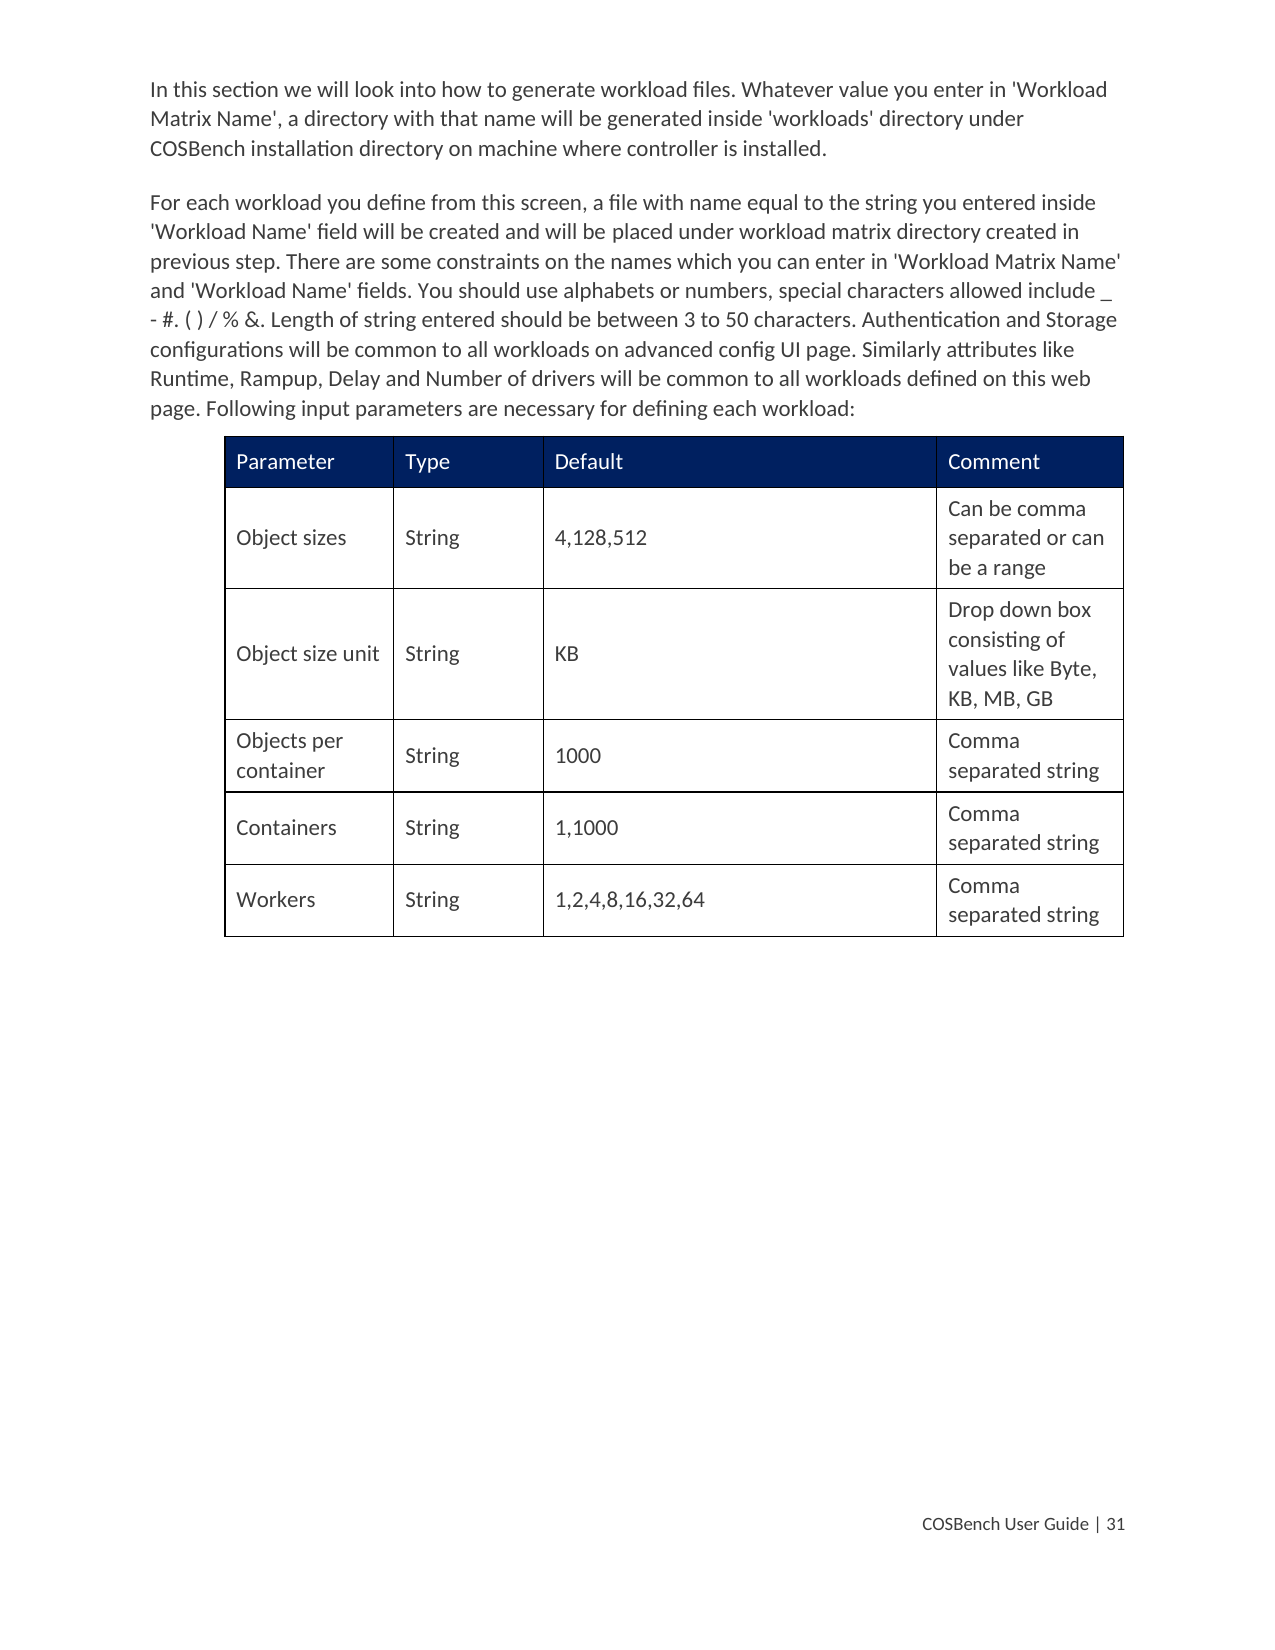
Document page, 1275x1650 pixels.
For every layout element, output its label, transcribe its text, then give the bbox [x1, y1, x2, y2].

table_cell 1,1000 [544, 793, 936, 863]
table_cell String [394, 488, 543, 588]
text For each workload you define from this screen, a file with name equal to the string you entered inside 'Workload Name' field will be created and will be placed under workload matrix directory created in previous step. There are some constraints on the names which you can enter in 'Workload Matrix Name' and 'Workload Name' fields. You should use alphabets or numbers, special characters allowed include _ - #. ( ) / % &. Length of string entered should be between 3 to 50 characters. Authentication and Storage configurations will be common to all workloads on advanced config UI page. Similarly attributes like Runtime, Rampup, Delay and Number of drivers will be common to all workloads defined on this web page. Following input parameters are necessary for defining each workload: [150, 188, 1125, 422]
table_cell Objects per container [226, 720, 393, 791]
table_cell Containers [226, 793, 393, 863]
table_header Comment [937, 437, 1123, 487]
table_header Type [394, 437, 543, 487]
table_cell String [394, 865, 543, 936]
table_cell Object sizes [226, 488, 393, 588]
table_cell Comma separated string [937, 793, 1123, 863]
table_cell String [394, 589, 543, 719]
table_header Default [544, 437, 936, 487]
table_cell Comma separated string [937, 865, 1123, 936]
table_cell 4,128,512 [544, 488, 936, 588]
table_cell KB [544, 589, 936, 719]
table_cell Comma separated string [937, 720, 1123, 791]
table_cell String [394, 720, 543, 791]
table_cell Drop down box consisting of values like Byte, KB, MB, GB [937, 589, 1123, 719]
table_cell String [394, 793, 543, 863]
table_cell Can be comma separated or can be a range [937, 488, 1123, 588]
table_cell Object size unit [226, 589, 393, 719]
text In this section we will look into how to generate workload files. Whatever value you enter in 'Workload Matrix Name', a directory with that name will be generated inside 'workloads' directory under COSBench installation directory on machine where controller is installed. [150, 75, 1125, 162]
table_cell 1,2,4,8,16,32,64 [544, 865, 936, 936]
table_header Parameter [226, 437, 393, 487]
table_cell Workers [226, 865, 393, 936]
table_cell 1000 [544, 720, 936, 791]
